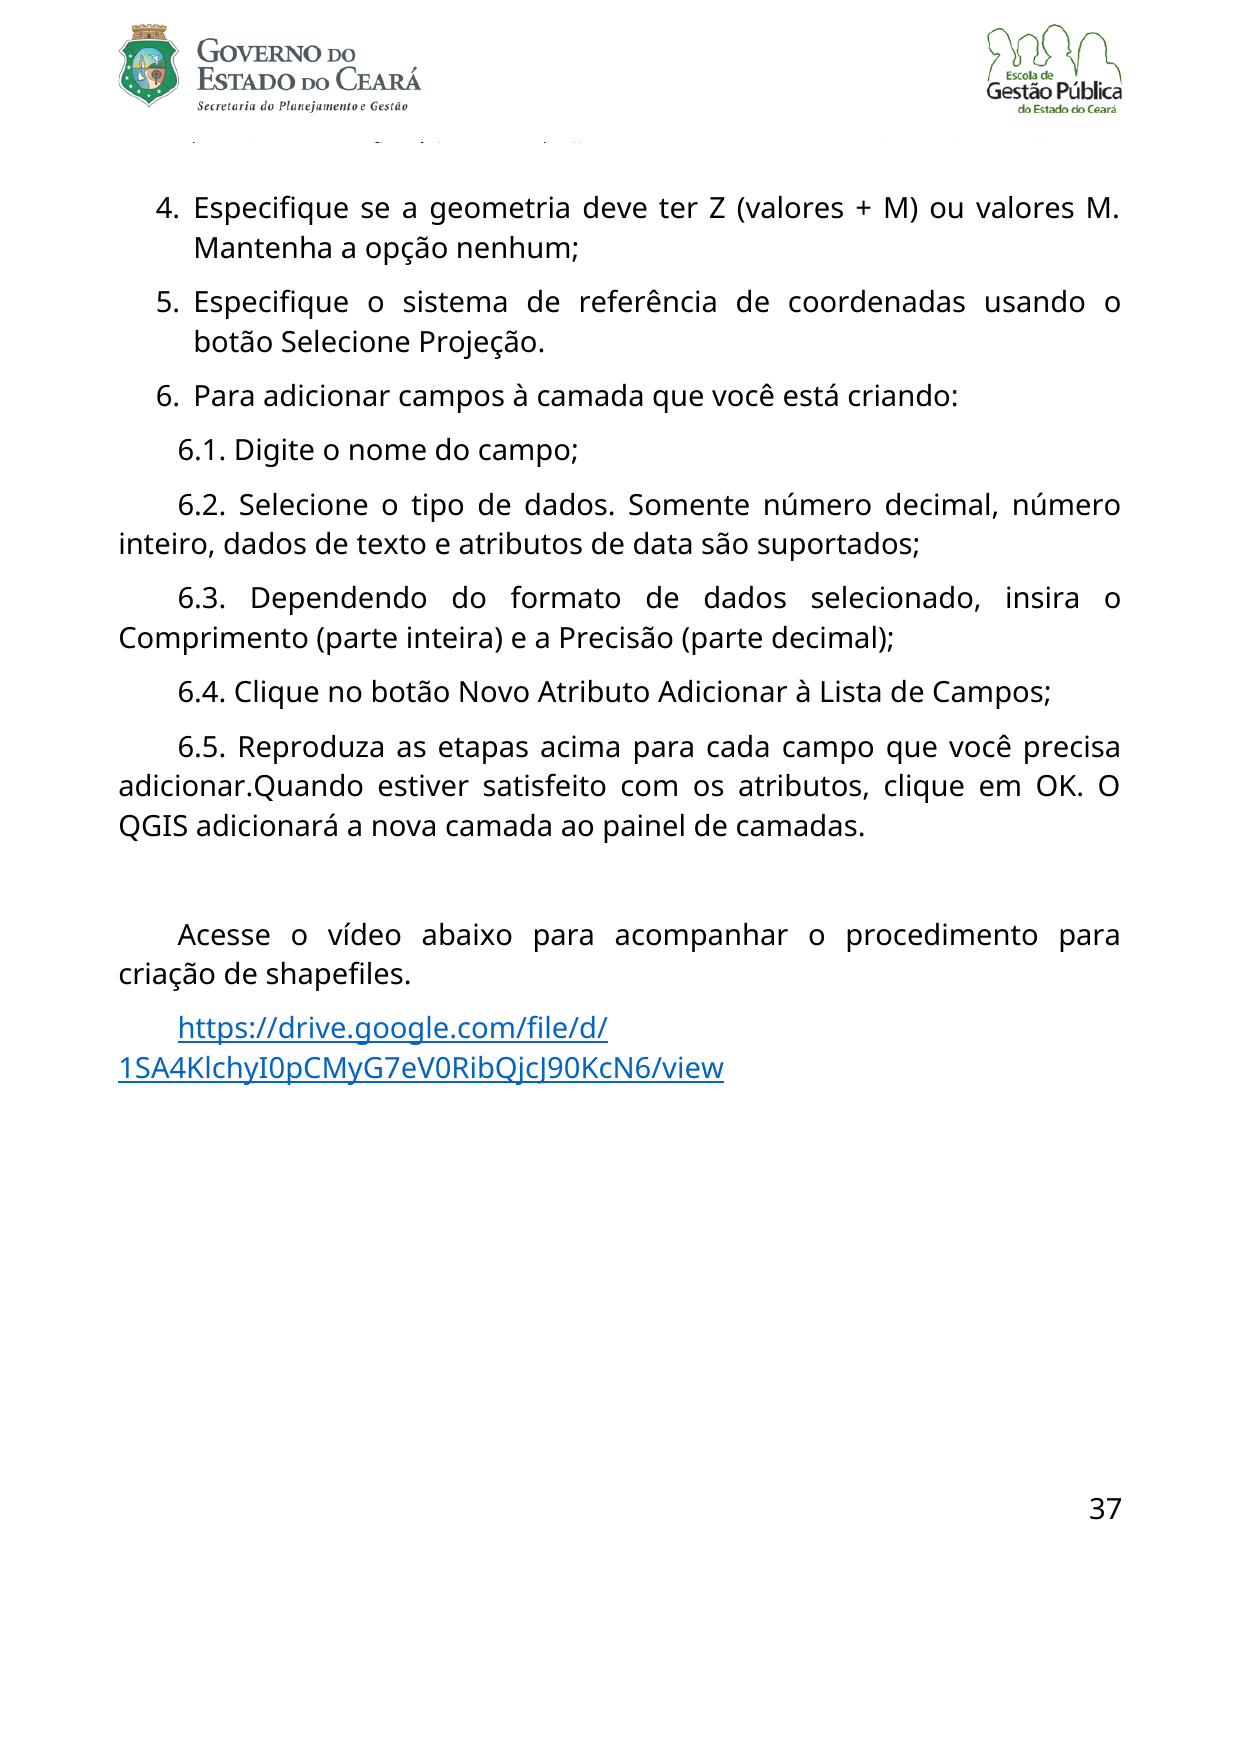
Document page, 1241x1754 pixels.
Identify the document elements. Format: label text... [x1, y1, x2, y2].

text https://drive.google.com/file/d/1SA4KlchyI0pCMyG7eV0RibQjcJ90KcN6/view [118, 1008, 1122, 1087]
list Especifique se a geometria deve ter Z (valores + M) ou valores M. Mantenha a opção nenhum; [156, 187, 1122, 267]
text 6.2. Selecione o tipo de dados. Somente número decimal, número inteiro, dados de texto e atributos de data são suportados; [118, 484, 1122, 563]
list Especifique o sistema de referência de coordenadas usando o botão Selecione Projeção. [156, 281, 1122, 361]
list Para adicionar campos à camada que você está criando: [156, 375, 1122, 415]
picture [118, 24, 1122, 113]
text 6.5. Reproduza as etapas acima para cada campo que você precisa adicionar.Quando estiver satisfeito com os atributos, clique em OK. O QGIS adicionará a nova camada ao painel de camadas. [118, 726, 1122, 845]
text 6.3. Dependendo do formato de dados selecionado, insira o Comprimento (parte inteira) e a Precisão (parte decimal); [118, 578, 1122, 657]
text Acesse o vídeo abaixo para acompanhar o procedimento para criação de shapefiles. [118, 914, 1122, 993]
text 6.1. Digite o nome do campo; [118, 429, 1122, 469]
text 6.4. Clique no botão Novo Atributo Adicionar à Lista de Campos; [118, 672, 1122, 711]
